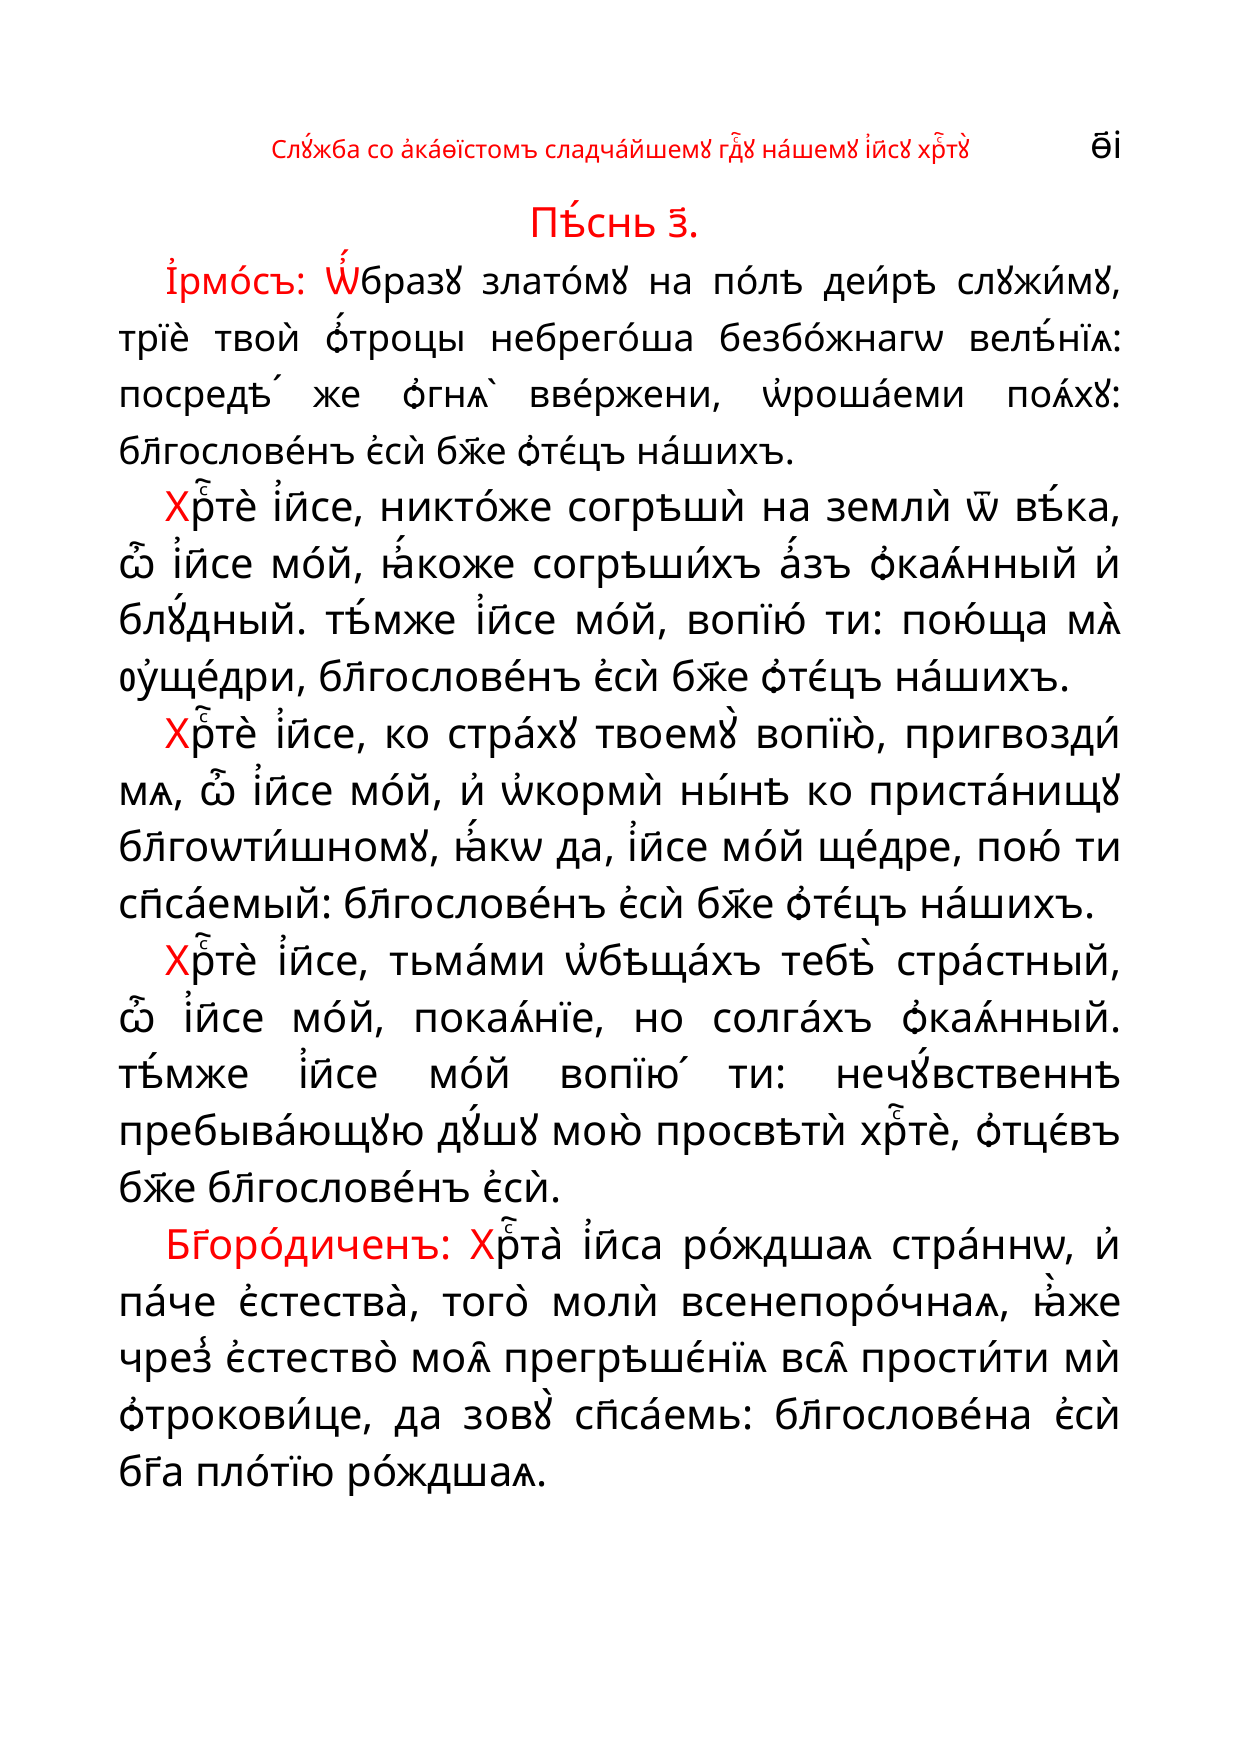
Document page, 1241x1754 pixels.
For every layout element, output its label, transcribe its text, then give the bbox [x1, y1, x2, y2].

text І҆рмо́съ: Ѡ҆́бразꙋ злато́мꙋ на по́лѣ деи́рѣ слꙋжи́мꙋ, трїѐ твоѝ ѻ҆́троцы небрего́ша безбо́жнагѡ велѣ́нїѧ: посредѣ́ же ѻ҆гнѧ̀ вве́ржени, ѡ҆роша́еми поѧ́хꙋ: бл҃гослове́нъ є҆сѝ бж҃е ѻ҆тє́цъ на́шихъ. [118, 249, 1122, 475]
text Хрⷭ҇тѐ і҆и҃се, ко стра́хꙋ твоемꙋ̀ вопїю̀, пригвозди́ мѧ, ѽ і҆и҃се мо́й, и҆ ѡ҆кормѝ ны́нѣ ко приста́нищꙋ бл҃гоѡти́шномꙋ, ꙗ҆́кѡ да, і҆и҃се мо́й ще́дре, пою́ ти сп҃са́емый: бл҃гослове́нъ є҆сѝ бж҃е ѻ҆тє́цъ на́шихъ. [118, 704, 1122, 931]
subtitle Пѣ́снь з҃. [118, 193, 1122, 249]
text Бг҃оро́диченъ: Хрⷭ҇та̀ і҆и҃са ро́ждшаѧ стра́ннѡ, и҆ па́че є҆стества̀, того̀ молѝ всенепоро́чнаѧ, ꙗ҆̀же чрез̾ є҆стество̀ моѧ̑ прегрѣшє́нїѧ всѧ̑ прости́ти мѝ ѻ҆трокови́це, да зовꙋ̀ сп҃са́емь: бл҃гослове́на є҆сѝ бг҃а пло́тїю ро́ждшаѧ. [118, 1215, 1122, 1498]
text Хрⷭ҇тѐ і҆и҃се, тьма́ми ѡ҆бѣща́хъ тебѣ̀ стра́стный, ѽ і҆и҃се мо́й, покаѧ́нїе, но солга́хъ ѻ҆каѧ́нный. тѣ́мже і҆и҃се мо́й вопїю́ ти: нечꙋ́вственнѣ пребыва́ющꙋю дꙋ́шꙋ мою̀ просвѣтѝ хрⷭ҇тѐ, ѻ҆тцє́въ бж҃е бл҃гослове́нъ є҆сѝ. [118, 931, 1122, 1215]
text Хрⷭ҇тѐ і҆и҃се, никто́же согрѣшѝ на землѝ ѿ вѣ́ка, ѽ і҆и҃се мо́й, ꙗ҆́коже согрѣши́хъ а҆́зъ ѻ҆каѧ́нный и҆ блꙋ́дный. тѣ́мже і҆и҃се мо́й, вопїю́ ти: пою́ща мѧ̀ ᲂу҆ще́дри, бл҃гослове́нъ є҆сѝ бж҃е ѻ҆тє́цъ на́шихъ. [118, 475, 1122, 704]
